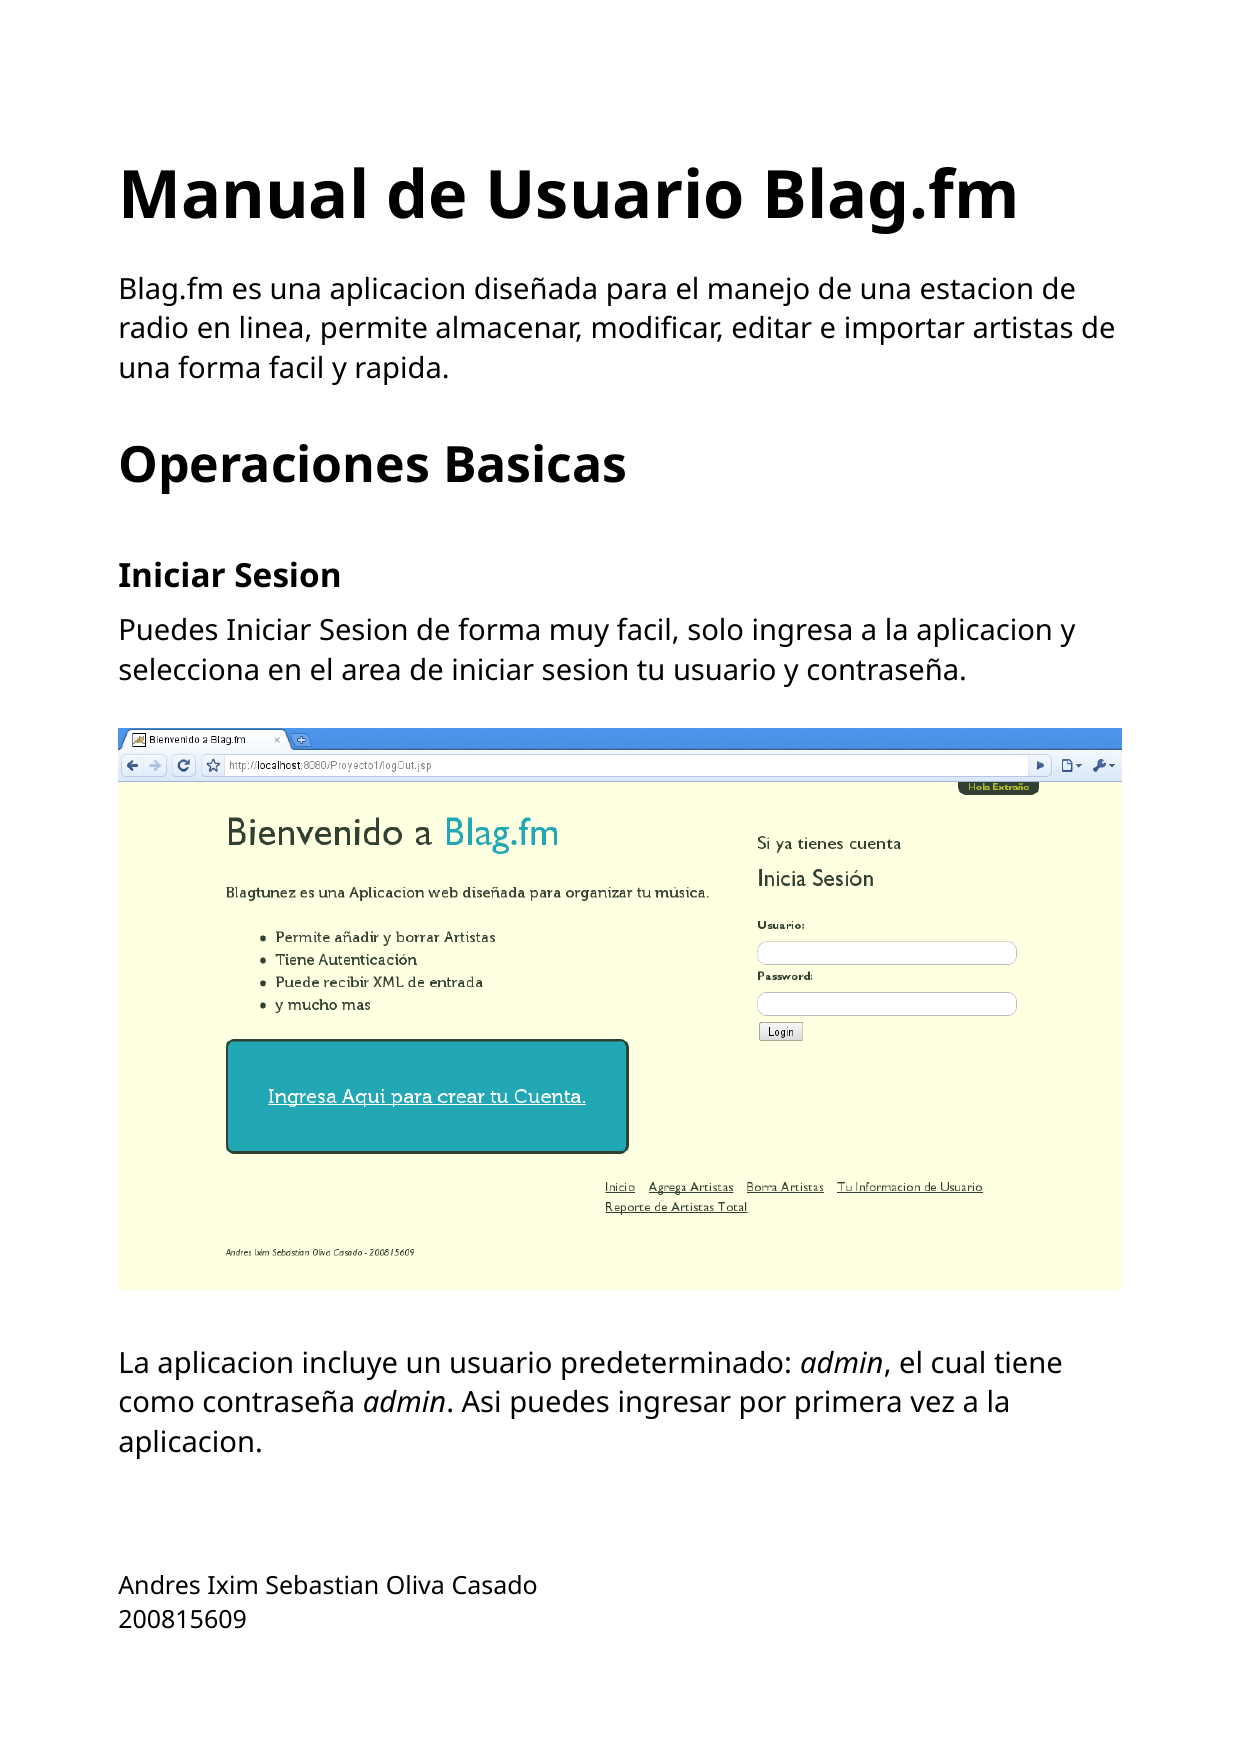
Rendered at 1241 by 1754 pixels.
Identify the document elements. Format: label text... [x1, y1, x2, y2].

text Blag.fm es una aplicacion diseñada para el manejo de una estacion de radio en linea, permite almacenar, modificar, editar e importar artistas de una forma facil y rapida. [118, 268, 1122, 387]
subtitle Operaciones Basicas [118, 429, 1122, 497]
subtitle Manual de Usuario Blag.fm [118, 148, 1122, 238]
text Puedes Iniciar Sesion de forma muy facil, solo ingresa a la aplicacion y selecciona en el area de iniciar sesion tu usuario y contraseña. [118, 609, 1122, 689]
picture [118, 728, 1122, 1290]
subtitle Iniciar Sesion [118, 552, 1122, 597]
text La aplicacion incluye un usuario predeterminado: admin, el cual tiene como contraseña admin. Asi puedes ingresar por primera vez a la aplicacion. [118, 1342, 1122, 1461]
